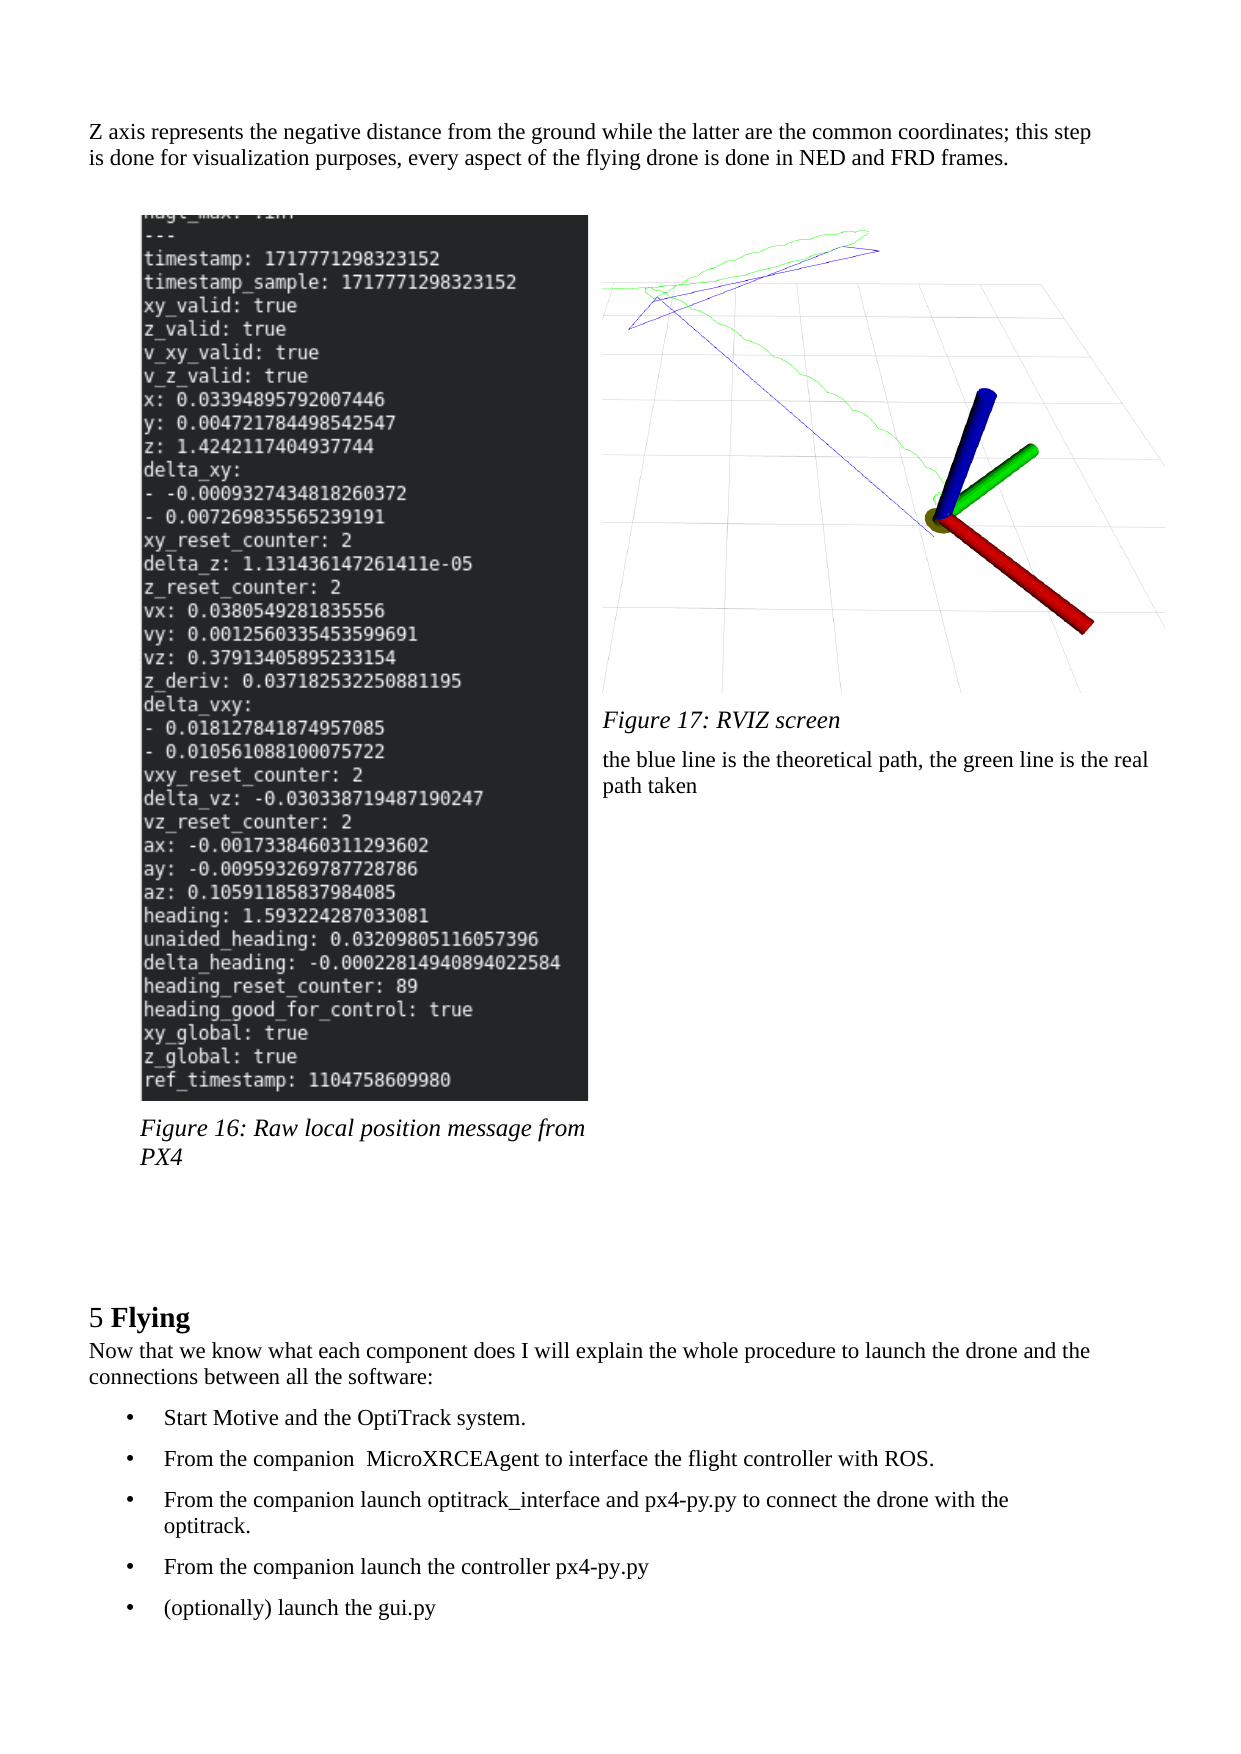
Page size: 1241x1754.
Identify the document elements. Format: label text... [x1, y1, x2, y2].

subtitle 5 Flying [89, 1300, 1092, 1334]
list Z axis represents the negative distance from the ground while the latter are the common coordinates; this step is done for visualization purposes, every aspect of the flying drone is done in NED and FRD frames. [0, 118, 1092, 171]
list Figure 16: Raw local position message from PX4 [140, 1101, 588, 1171]
list From the companion MicroXRCEAgent to interface the flight controller with ROS. [126, 1445, 1092, 1471]
list the blue line is the theoretical path, the green line is the real path taken [602, 746, 1165, 799]
list Figure 17: RVIZ screen [602, 693, 1165, 733]
list (optionally) launch the gui.py [126, 1594, 1092, 1621]
picture [139, 215, 589, 1101]
list From the companion launch the controller px4-py.py [126, 1553, 1092, 1580]
list Start Motive and the OptiTrack system. [126, 1404, 1092, 1431]
list From the companion launch optitrack_interface and px4-py.py to connect the drone with the optitrack. [126, 1486, 1092, 1539]
subtitle [602, 202, 1165, 215]
picture [602, 215, 1165, 693]
subtitle [602, 733, 1165, 746]
list Now that we know what each component does I will explain the whole procedure to launch the drone and the connections between all the software: [89, 1337, 1092, 1389]
subtitle [140, 202, 588, 215]
